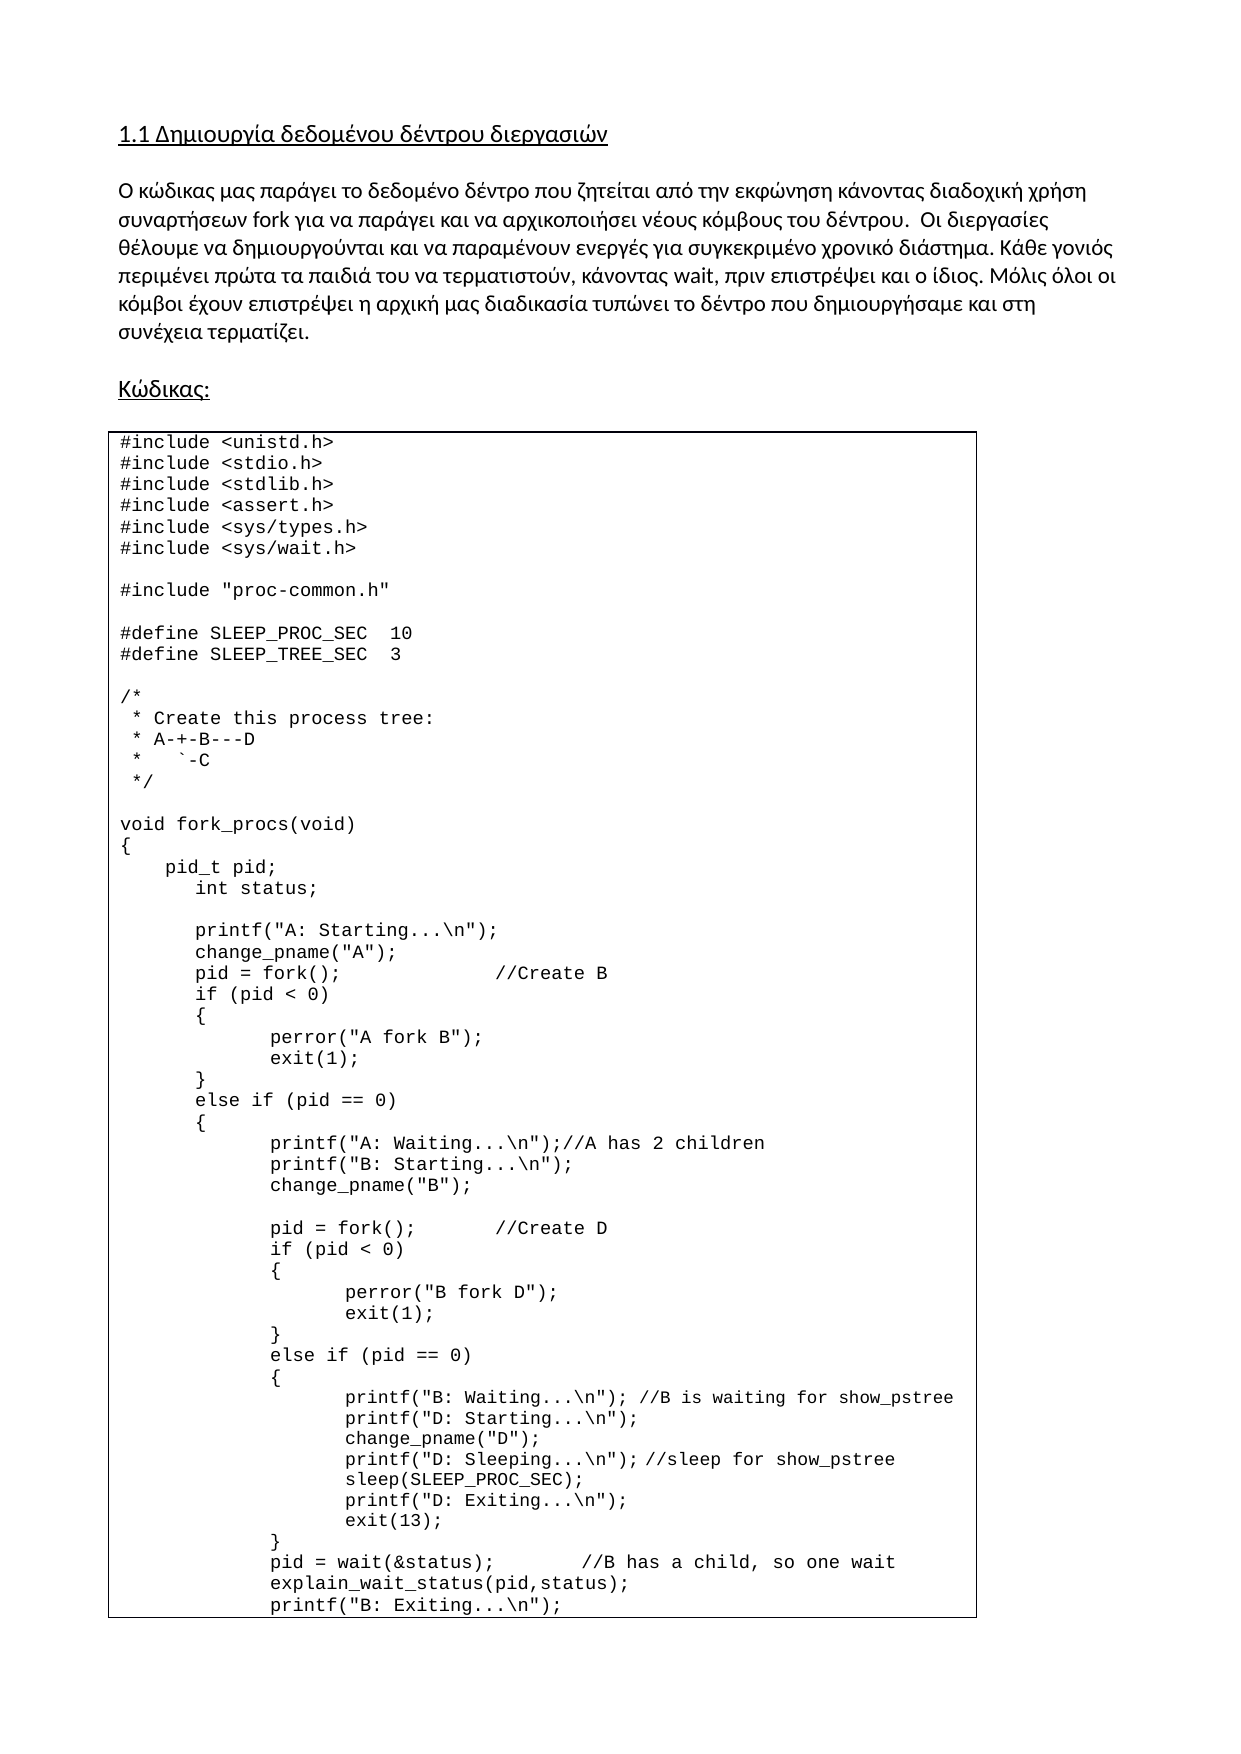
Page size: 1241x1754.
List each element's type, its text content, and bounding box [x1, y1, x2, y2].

text Κώδικας: [118, 373, 1122, 403]
table_header #include <unistd.h> #include <stdio.h> #include <stdlib.h> #include <assert.h> #include <sys/types.h> #include <sys/wait.h> #include "proc-common.h" #define SLEEP_PROC_SEC 10 #define SLEEP_TREE_SEC 3 /* * Create this process tree: * A-+-B---D * `-C */ void fork_procs(void) { pid_t pid; int status; printf("A: Starting...\n"); change_pname("A"); pid = fork(); //Create B if (pid < 0) { perror("A fork B"); exit(1); } else if (pid == 0) { printf("A: Waiting...\n");//A has 2 children printf("B: Starting...\n"); change_pname("B"); pid = fork(); //Create D if (pid < 0) { perror("B fork D"); exit(1); } else if (pid == 0) { printf("B: Waiting...\n"); //B is waiting for show_pstree printf("D: Starting...\n"); change_pname("D"); printf("D: Sleeping...\n"); //sleep for show_pstree sleep(SLEEP_PROC_SEC); printf("D: Exiting...\n"); exit(13); } pid = wait(&status); //B has a child, so one wait explain_wait_status(pid,status); printf("B: Exiting...\n"); [109, 433, 976, 1617]
text 1.1 Δημιουργία δεδομένου δέντρου διεργασιών Ο κώδικας μας παράγει το δεδομένο δέντρο που ζητείται από την εκφώνηση κάνοντας διαδοχική χρήση συναρτήσεων fork για να παράγει και να αρχικοποιήσει νέους κόμβους του δέντρου. Οι διεργασίες θέλουμε να δημιουργούνται και να παραμένουν ενεργές για συγκεκριμένο χρονικό διάστημα. Κάθε γονιός περιμένει πρώτα τα παιδιά του να τερματιστούν, κάνοντας wait, πριν επιστρέψει και ο ίδιος. Μόλις όλοι οι κόμβοι έχουν επιστρέψει η αρχική μας διαδικασία τυπώνει το δέντρο που δημιουργήσαμε και στη συνέχεια τερματίζει. [118, 118, 1122, 345]
